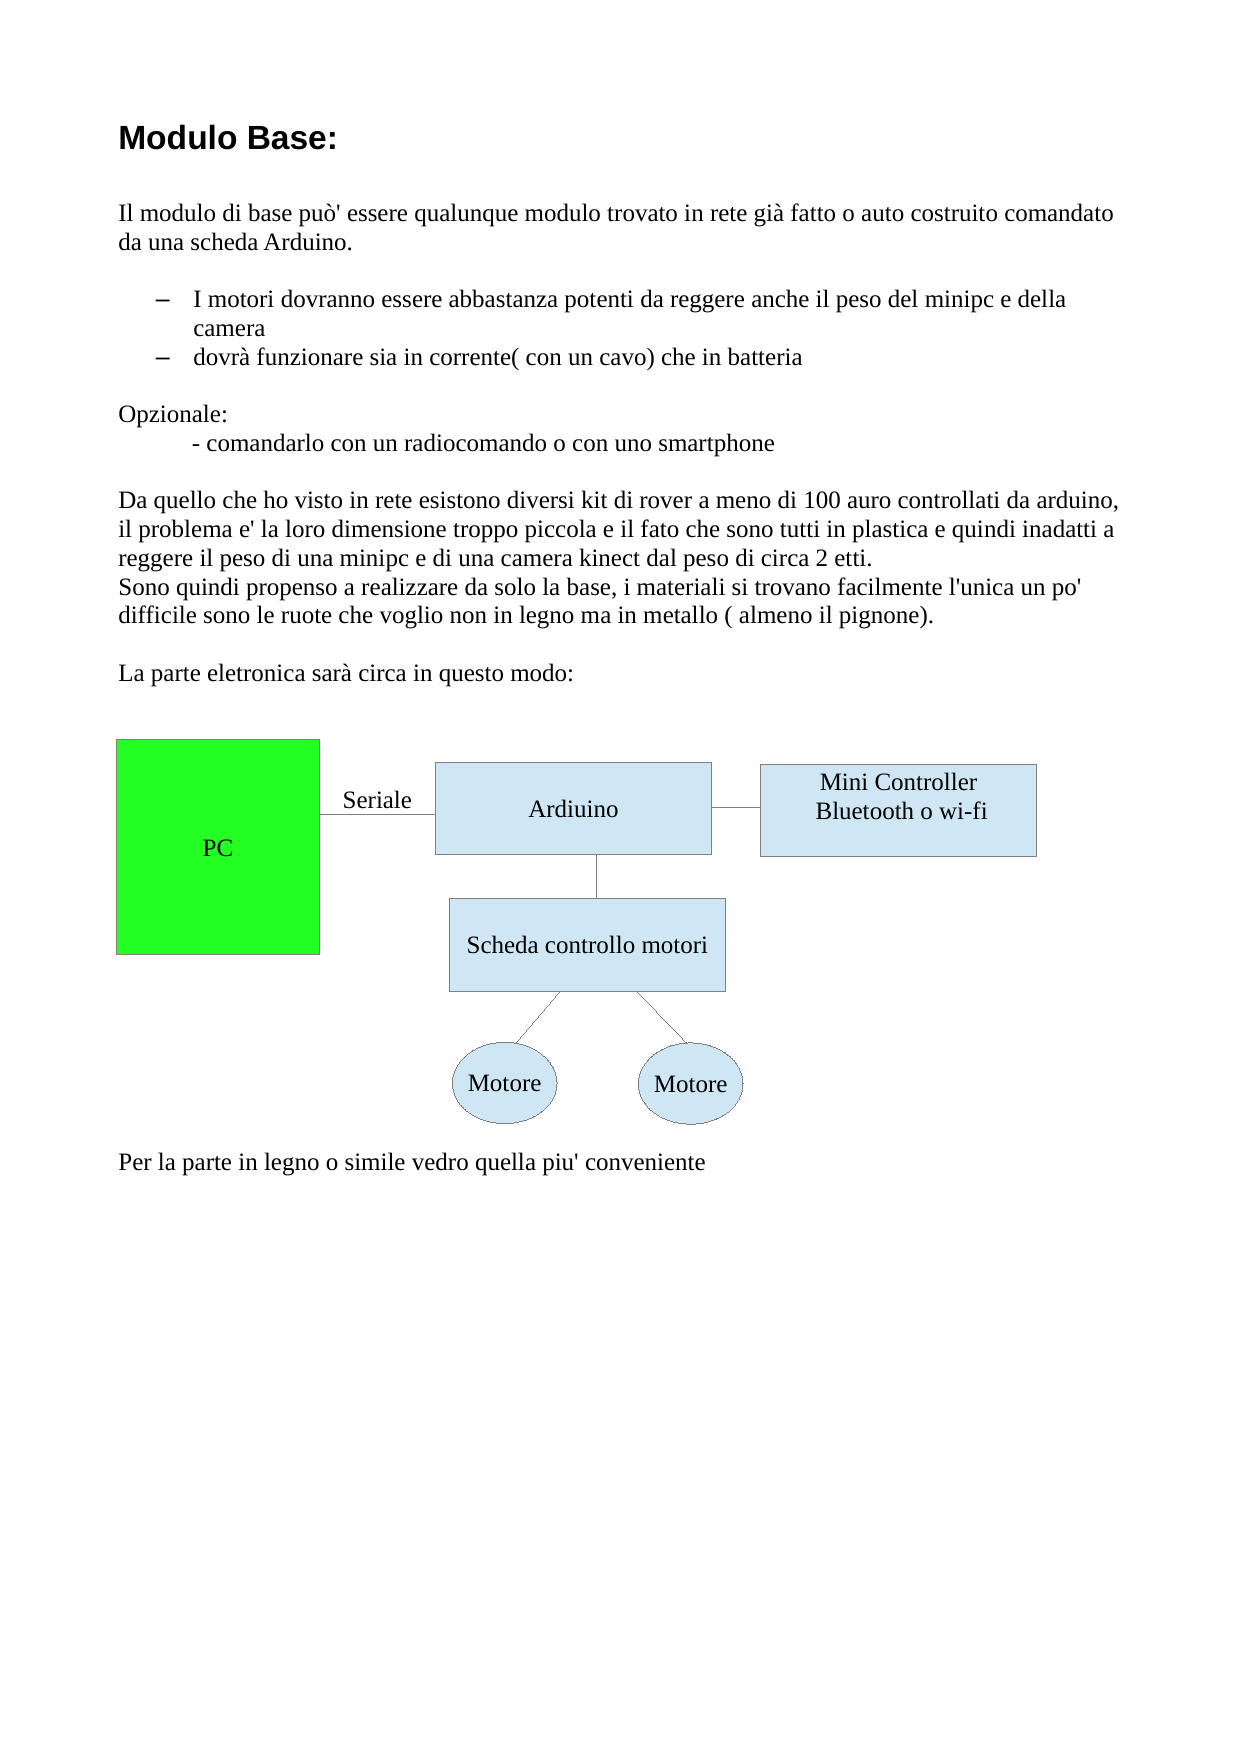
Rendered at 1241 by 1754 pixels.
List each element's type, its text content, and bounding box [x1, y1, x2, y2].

text Il modulo di base può' essere qualunque modulo trovato in rete già fatto o auto costruito comandato da una scheda Arduino. [118, 198, 1122, 256]
subtitle Modulo Base: [118, 118, 1122, 157]
list I motori dovranno essere abbastanza potenti da reggere anche il peso del minipc e della camera [156, 284, 1122, 342]
text Opzionale: [118, 399, 1122, 428]
text Per la parte in legno o simile vedro quella piu' conveniente [118, 1147, 1122, 1176]
text La parte eletronica sarà circa in questo modo: [118, 658, 1122, 687]
text - comandarlo con un radiocomando o con uno smartphone [118, 428, 1122, 457]
text Sono quindi propenso a realizzare da solo la base, i materiali si trovano facilmente l'unica un po' difficile sono le ruote che voglio non in legno ma in metallo ( almeno il pignone). [118, 572, 1122, 629]
list dovrà funzionare sia in corrente( con un cavo) che in batteria [156, 342, 1122, 371]
text Da quello che ho visto in rete esistono diversi kit di rover a meno di 100 auro controllati da arduino, il problema e' la loro dimensione troppo piccola e il fato che sono tutti in plastica e quindi inadatti a reggere il peso di una minipc e di una camera kinect dal peso di circa 2 etti. [118, 486, 1122, 572]
